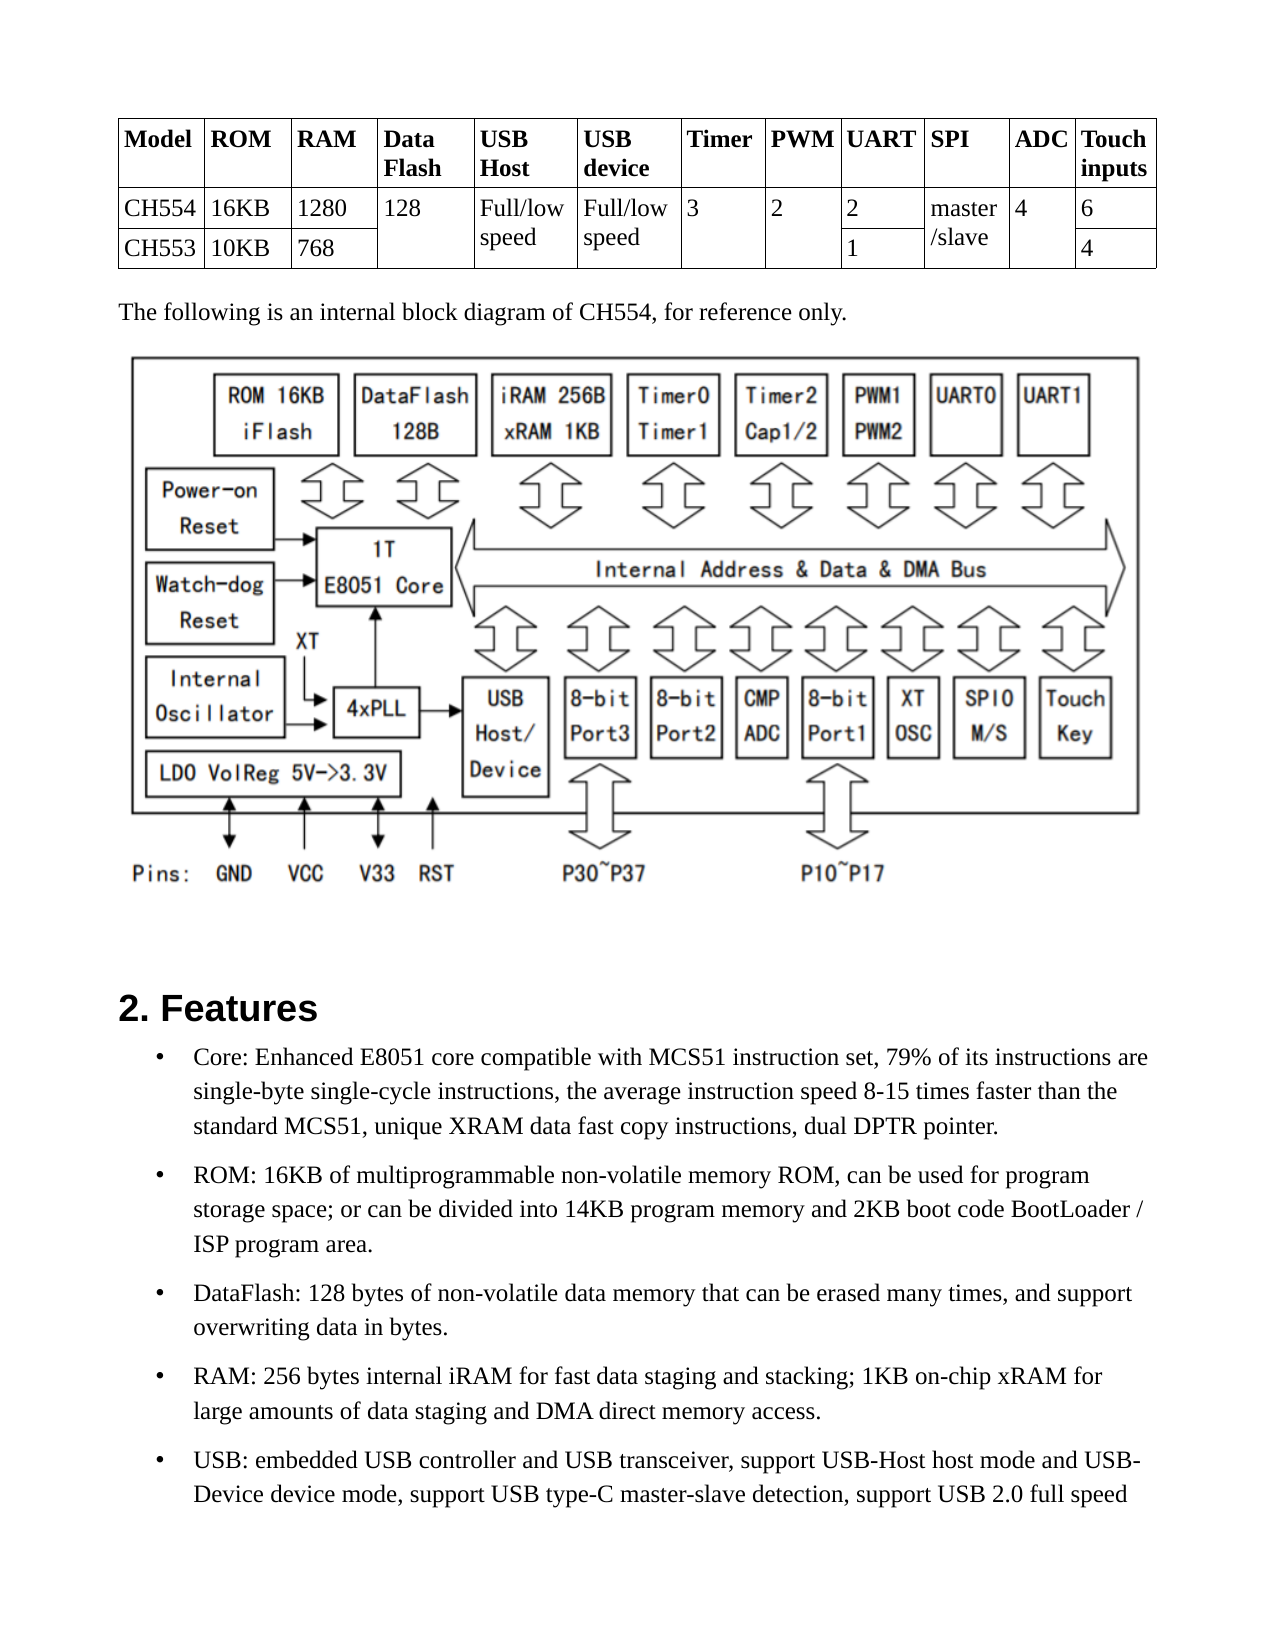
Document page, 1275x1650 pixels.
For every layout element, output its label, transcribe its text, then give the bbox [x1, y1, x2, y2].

list USB: embedded USB controller and USB transceiver, support USB-Host host mode and USB-Device device mode, support USB type-C master-slave detection, support USB 2.0 full speed [156, 1445, 1157, 1508]
table_cell CH554 [119, 188, 204, 227]
table_header PWM [766, 119, 841, 187]
table_header ROM [205, 119, 291, 187]
table_cell 1 [842, 229, 924, 268]
table_cell 16KB [205, 188, 291, 227]
table_cell 2 [842, 188, 924, 227]
table_cell 3 [682, 188, 765, 268]
subtitle 2. Features [118, 986, 1157, 1029]
table_cell 4 [1076, 229, 1156, 268]
table_header Model [119, 119, 204, 187]
table_cell 768 [292, 229, 377, 268]
table_header RAM [292, 119, 377, 187]
table_cell 2 [766, 188, 841, 268]
table_cell Full/low speed [475, 188, 577, 268]
list DataFlash: 128 bytes of non-volatile data memory that can be erased many times, and support overwriting data in bytes. [156, 1278, 1157, 1341]
table_cell 4 [1010, 188, 1075, 268]
table_cell 1280 [292, 188, 377, 227]
table_cell CH553 [119, 229, 204, 268]
list ROM: 16KB of multiprogrammable non-volatile memory ROM, can be used for program storage space; or can be divided into 14KB program memory and 2KB boot code BootLoader / ISP program area. [156, 1160, 1157, 1258]
table_cell 128 [378, 188, 474, 268]
list Core: Enhanced E8051 core compatible with MCS51 instruction set, 79% of its instructions are single-byte single-cycle instructions, the average instruction speed 8-15 times faster than the standard MCS51, unique XRAM data fast copy instructions, dual DPTR pointer. [156, 1042, 1157, 1139]
text The following is an internal block diagram of CH554, for reference only. [118, 297, 1157, 325]
table_header ADC [1010, 119, 1075, 187]
table_header Touch inputs [1076, 119, 1156, 187]
table_header Timer [682, 119, 765, 187]
table_header Data Flash [378, 119, 474, 187]
table_header SPI [925, 119, 1009, 187]
table_cell 10KB [205, 229, 291, 268]
picture [118, 345, 1157, 906]
table_cell master/slave [925, 188, 1009, 268]
table_cell 6 [1076, 188, 1156, 227]
table_cell Full/low speed [578, 188, 681, 268]
table_header USB device [578, 119, 681, 187]
table_header USB Host [475, 119, 577, 187]
list RAM: 256 bytes internal iRAM for fast data staging and stacking; 1KB on-chip xRAM for large amounts of data staging and DMA direct memory access. [156, 1361, 1157, 1425]
table_header UART [842, 119, 924, 187]
